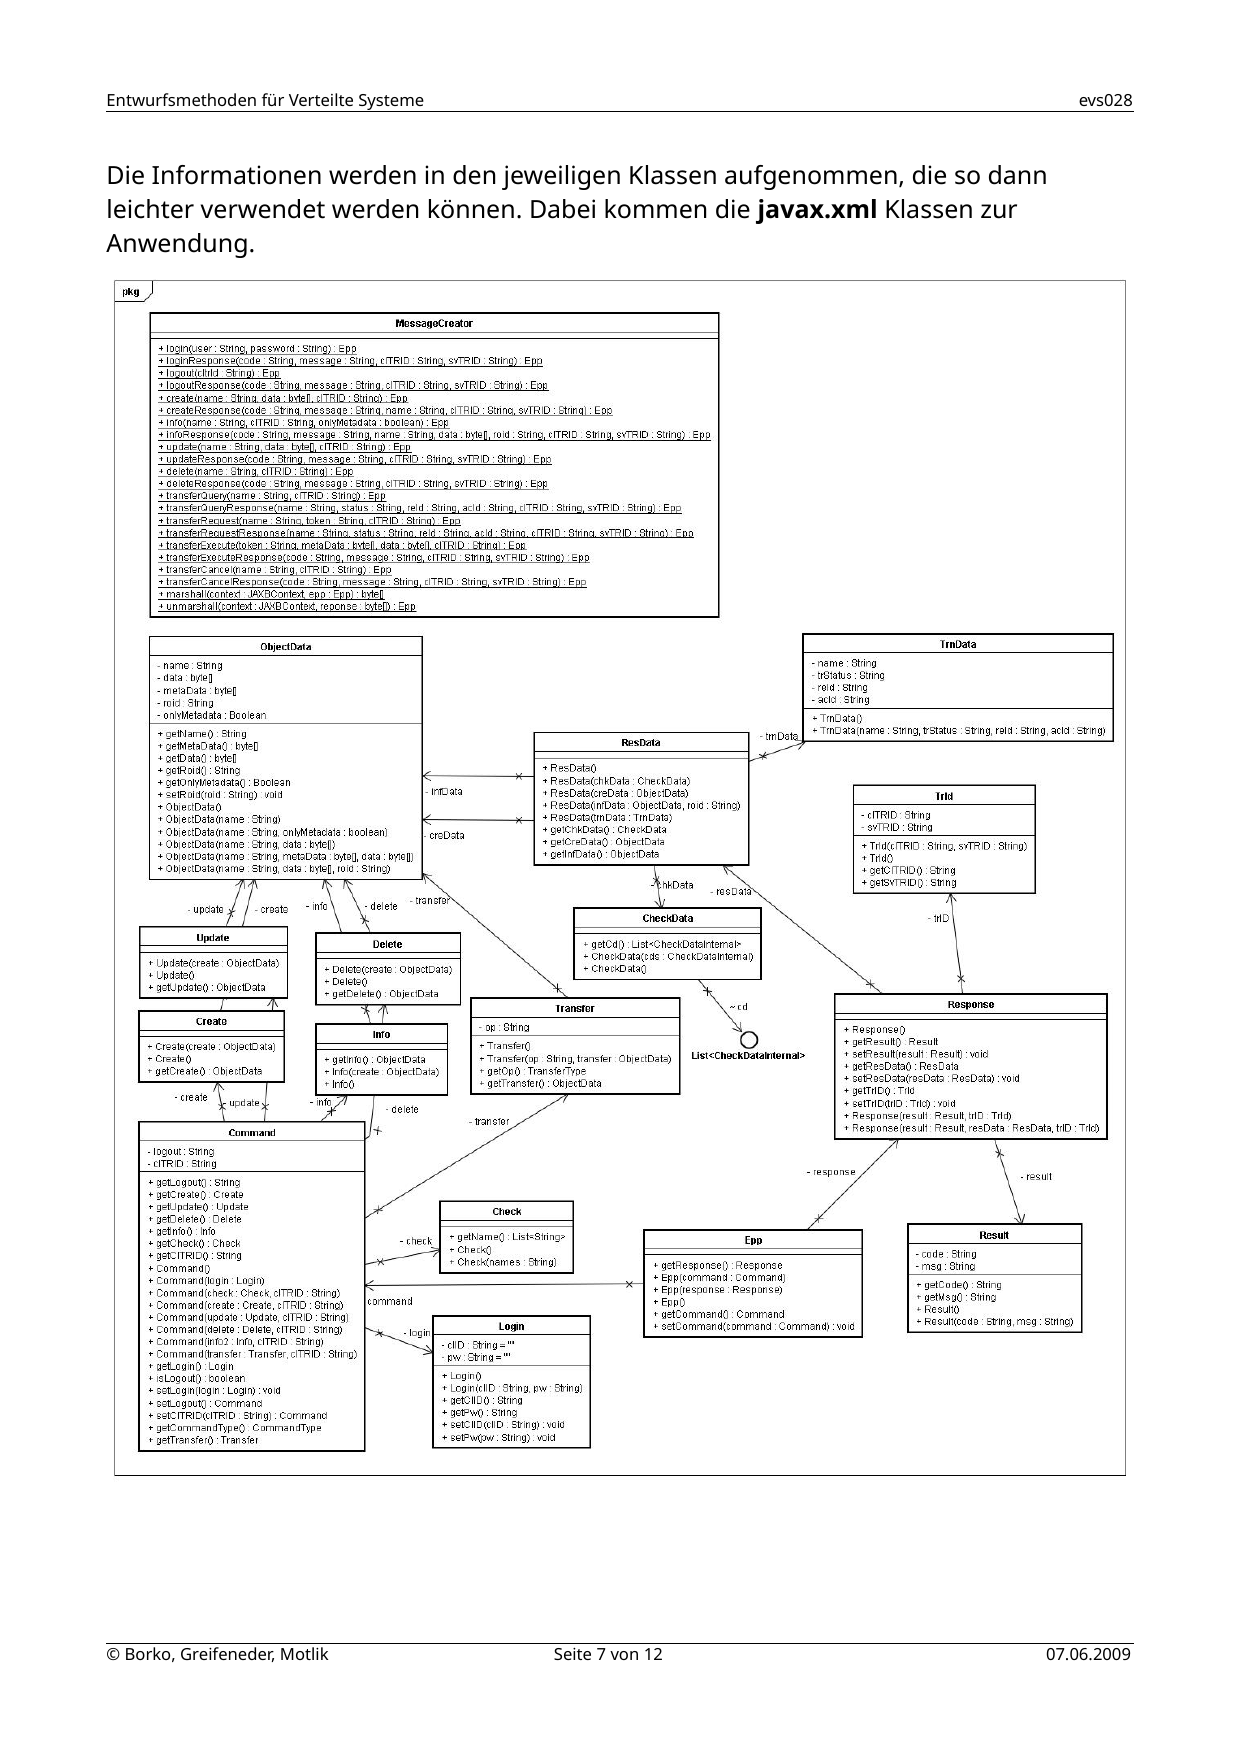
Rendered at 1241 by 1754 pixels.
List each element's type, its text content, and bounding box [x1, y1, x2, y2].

text Die Informationen werden in den jeweiligen Klassen aufgenommen, die so dann leichter verwendet werden können. Dabei kommen die javax.xml Klassen zur Anwendung. [106, 158, 1134, 260]
picture [106, 272, 1134, 1483]
